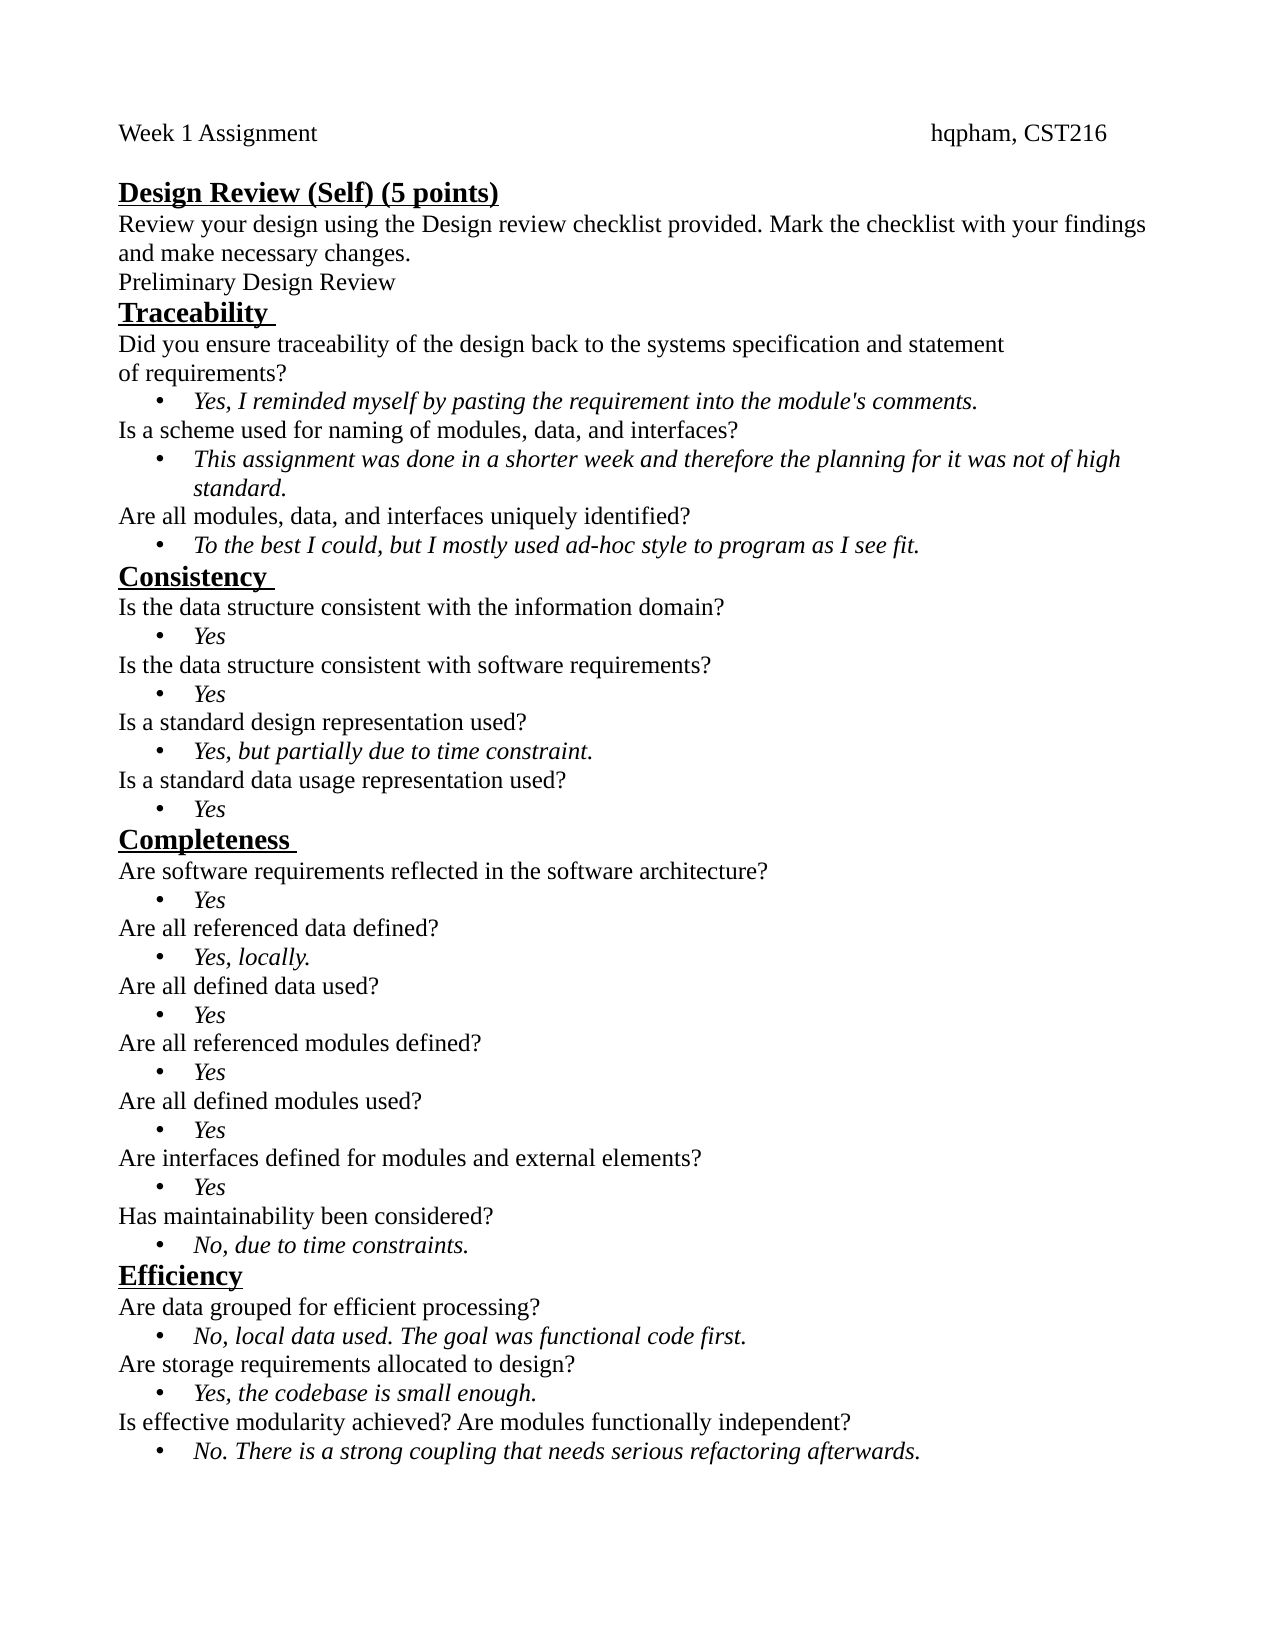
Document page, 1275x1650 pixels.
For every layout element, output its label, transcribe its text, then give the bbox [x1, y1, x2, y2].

text Efficiency [118, 1258, 1157, 1292]
list Yes [156, 1057, 1157, 1086]
text Review your design using the Design review checklist provided. Mark the checklist with your findings [118, 209, 1157, 238]
text of requirements? [118, 358, 1157, 386]
text and make necessary changes. [118, 238, 1157, 267]
text Are all referenced modules defined? [118, 1028, 1157, 1057]
text Consistency [118, 559, 1157, 592]
text Is a standard design representation used? [118, 707, 1157, 736]
text Is the data structure consistent with software requirements? [118, 650, 1157, 679]
text Week 1 Assignment hqpham, CST216 [118, 118, 1157, 147]
list No. There is a strong coupling that needs serious refactoring afterwards. [156, 1436, 1157, 1464]
list Yes [156, 794, 1157, 822]
text Are all defined modules used? [118, 1086, 1157, 1115]
text Are data grouped for efficient processing? [118, 1292, 1157, 1321]
list Yes [156, 621, 1157, 650]
list Yes, locally. [156, 942, 1157, 971]
text Has maintainability been considered? [118, 1201, 1157, 1230]
text Are all modules, data, and interfaces uniquely identified? [118, 501, 1157, 530]
list Yes [156, 1172, 1157, 1201]
text Are storage requirements allocated to design? [118, 1349, 1157, 1378]
text Is the data structure consistent with the information domain? [118, 592, 1157, 621]
text Completeness [118, 822, 1157, 856]
list To the best I could, but I mostly used ad-hoc style to program as I see fit. [156, 530, 1157, 559]
text Preliminary Design Review [118, 267, 1157, 295]
text Traceability [118, 295, 1157, 329]
text Is a scheme used for naming of modules, data, and interfaces? [118, 415, 1157, 444]
list Yes [156, 679, 1157, 707]
text Are interfaces defined for modules and external elements? [118, 1143, 1157, 1172]
list Yes [156, 1000, 1157, 1028]
text Is a standard data usage representation used? [118, 765, 1157, 794]
list This assignment was done in a shorter week and therefore the planning for it was not of high standard. [156, 444, 1157, 501]
text Are all referenced data defined? [118, 913, 1157, 942]
list Yes, I reminded myself by pasting the requirement into the module's comments. [156, 386, 1157, 415]
text Are software requirements reflected in the software architecture? [118, 856, 1157, 885]
list Yes, the codebase is small enough. [156, 1378, 1157, 1407]
list Yes [156, 1115, 1157, 1143]
list Yes [156, 885, 1157, 913]
list No, due to time constraints. [156, 1230, 1157, 1258]
text Did you ensure traceability of the design back to the systems specification and statement [118, 329, 1157, 358]
list No, local data used. The goal was functional code first. [156, 1321, 1157, 1349]
text Design Review (Self) (5 points) [118, 176, 1157, 209]
text Is effective modularity achieved? Are modules functionally independent? [118, 1407, 1157, 1436]
list Yes, but partially due to time constraint. [156, 736, 1157, 765]
text Are all defined data used? [118, 971, 1157, 1000]
